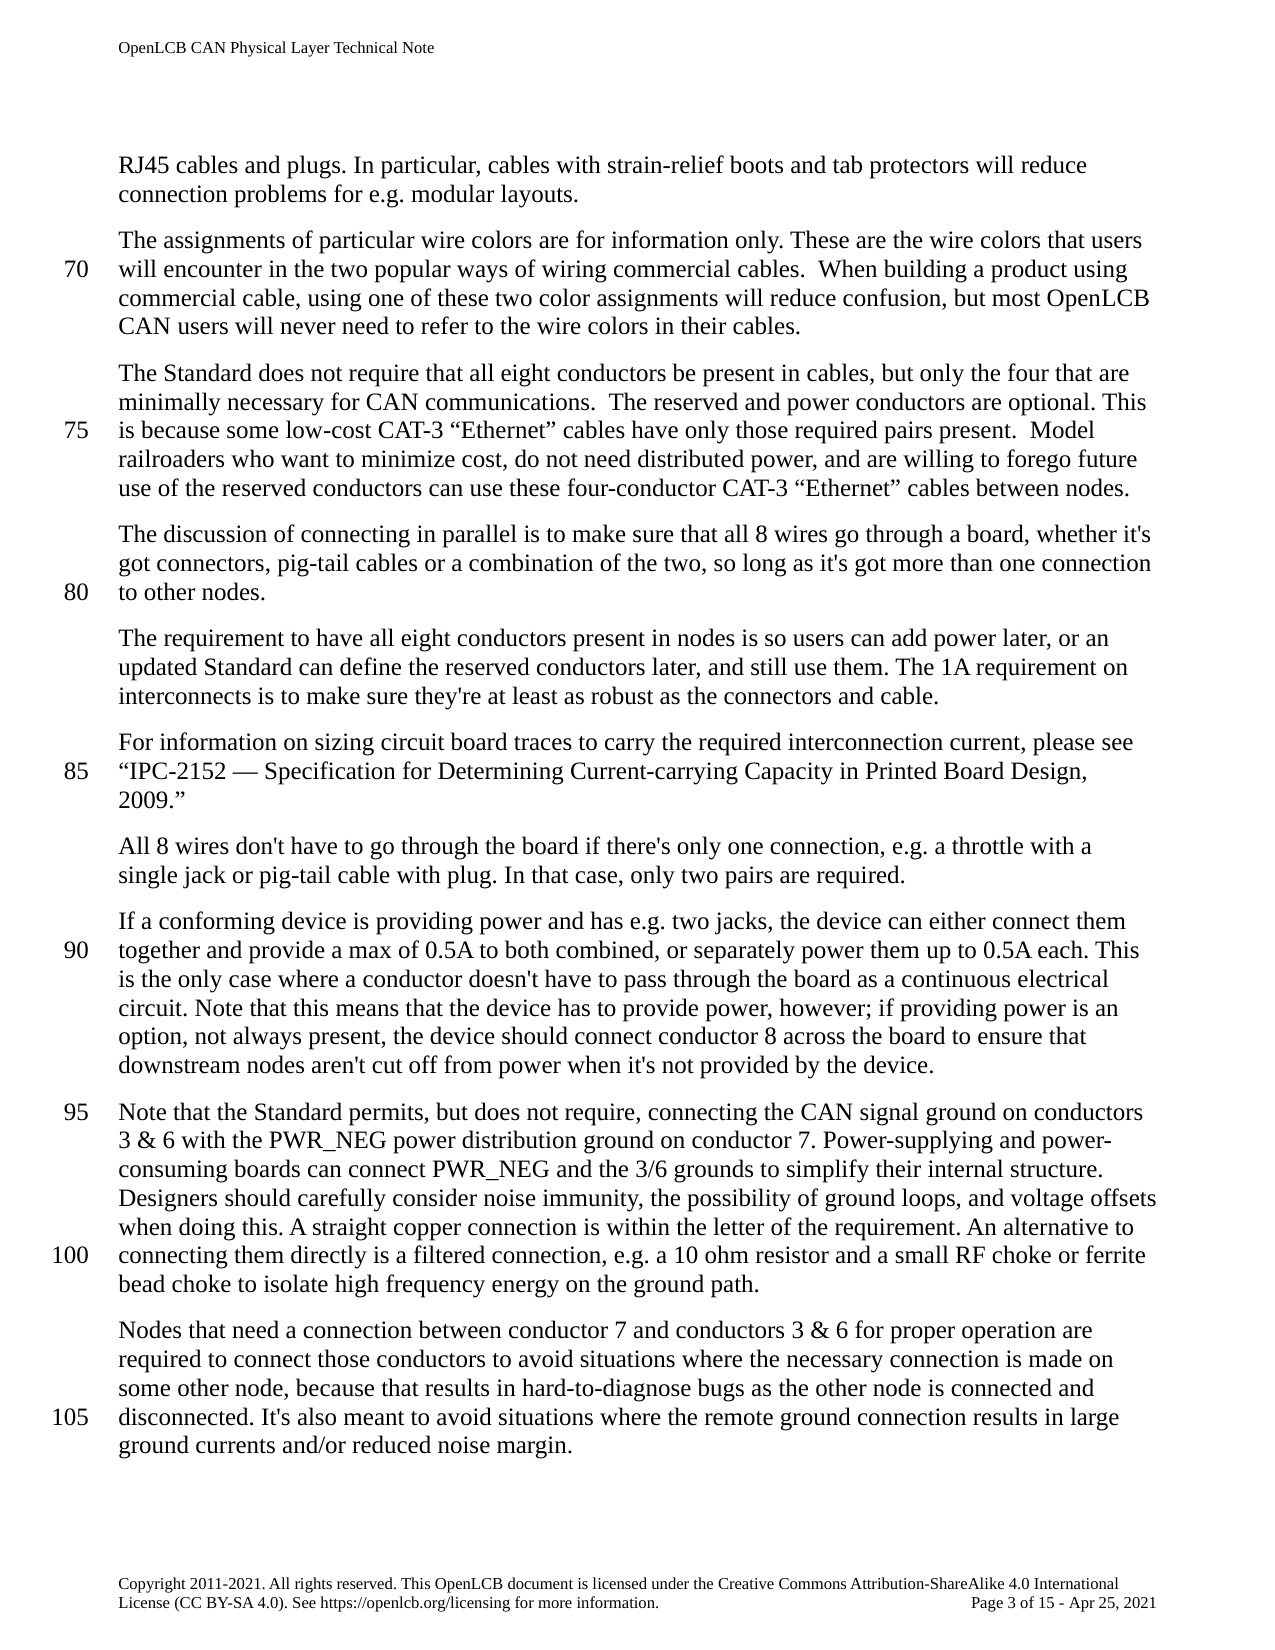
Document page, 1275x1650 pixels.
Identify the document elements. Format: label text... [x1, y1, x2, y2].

text The Standard does not require that all eight conductors be present in cables, but only the four that are minimally necessary for CAN communications. The reserved and power conductors are optional. This is because some low-cost CAT-3 “Ethernet” cables have only those required pairs present. Model railroaders who want to minimize cost, do not need distributed power, and are willing to forego future use of the reserved conductors can use these four-conductor CAT-3 “Ethernet” cables between nodes. [118, 358, 1157, 502]
text RJ45 cables and plugs. In particular, cables with strain-relief boots and tab protectors will reduce connection problems for e.g. modular layouts. [118, 150, 1157, 207]
text The assignments of particular wire colors are for information only. These are the wire colors that users will encounter in the two popular ways of wiring commercial cables. When building a product using commercial cable, using one of these two color assignments will reduce confusion, but most OpenLCB CAN users will never need to refer to the wire colors in their cables. [118, 225, 1157, 340]
text Nodes that need a connection between conductor 7 and conductors 3 & 6 for proper operation are required to connect those conductors to avoid situations where the necessary connection is made on some other node, because that results in hard-to-diagnose bugs as the other node is connected and disconnected. It's also meant to avoid situations where the remote ground connection results in large ground currents and/or reduced noise margin. [118, 1316, 1157, 1459]
text For information on sizing circuit board traces to carry the required interconnection current, please see “IPC-2152 — Specification for Determining Current-carrying Capacity in Printed Board Design, 2009.” [118, 727, 1157, 813]
text The discussion of connecting in parallel is to make sure that all 8 wires go through a board, whether it's got connectors, pig-tail cables or a combination of the two, so long as it's got more than one connection to other nodes. [118, 519, 1157, 606]
text If a conforming device is providing power and has e.g. two jacks, the device can either connect them together and provide a max of 0.5A to both combined, or separately power them up to 0.5A each. This is the only case where a conductor doesn't have to pass through the board as a continuous electrical circuit. Note that this means that the device has to provide power, however; if providing power is an option, not always present, the device should connect conductor 8 across the board to ensure that downstream nodes aren't cut off from power when it's not provided by the device. [118, 906, 1157, 1079]
text Note that the Standard permits, but does not require, connecting the CAN signal ground on conductors 3 & 6 with the PWR_NEG power distribution ground on conductor 7. Power-supplying and power-consuming boards can connect PWR_NEG and the 3/6 grounds to simplify their internal structure. Designers should carefully consider noise immunity, the possibility of ground loops, and voltage offsets when doing this. A straight copper connection is within the letter of the requirement. An alternative to connecting them directly is a filtered connection, e.g. a 10 ohm resistor and a small RF choke or ferrite bead choke to isolate high frequency energy on the ground path. [118, 1097, 1157, 1298]
text The requirement to have all eight conductors present in nodes is so users can add power later, or an updated Standard can define the reserved conductors later, and still use them. The 1A requirement on interconnects is to make sure they're at least as robust as the connectors and cable. [118, 623, 1157, 709]
text All 8 wires don't have to go through the board if there's only one connection, e.g. a throttle with a single jack or pig-tail cable with plug. In that case, only two pairs are required. [118, 831, 1157, 889]
